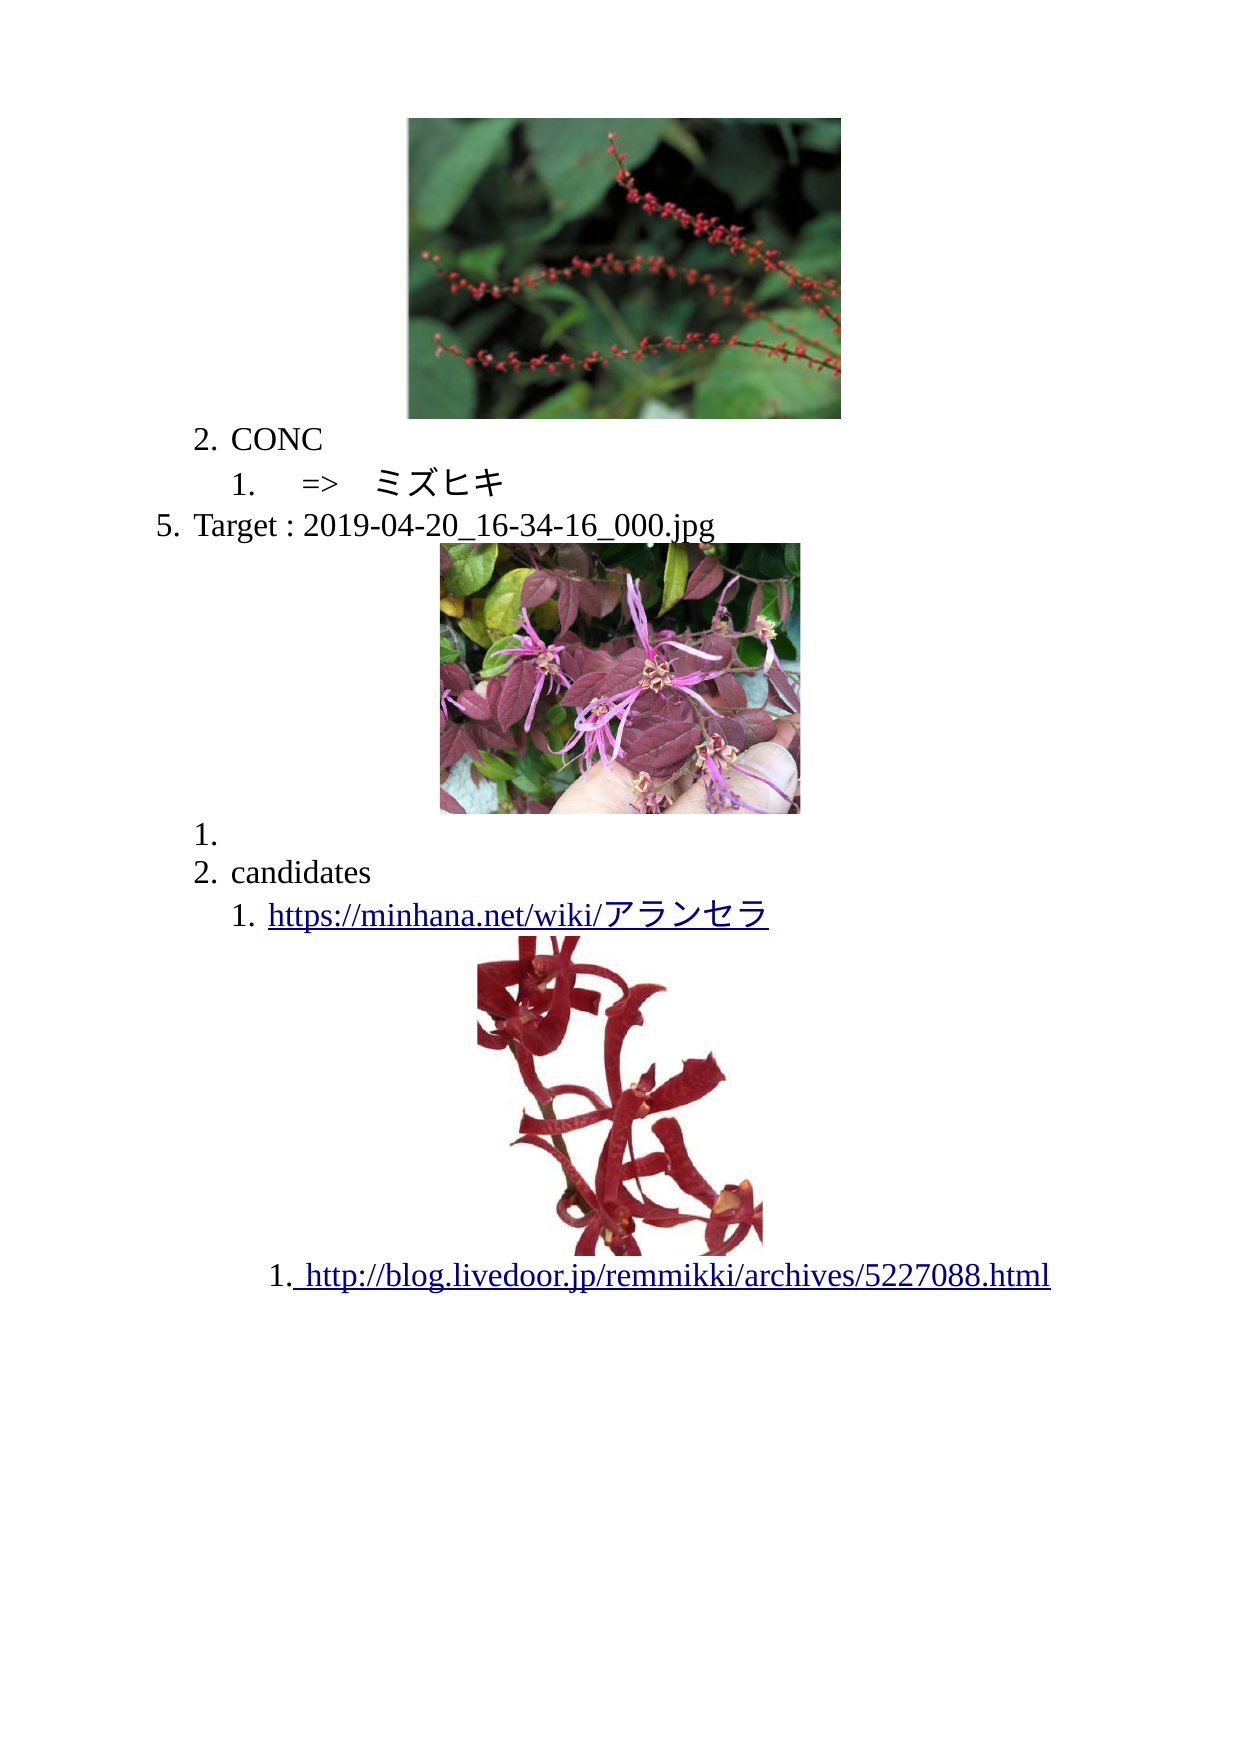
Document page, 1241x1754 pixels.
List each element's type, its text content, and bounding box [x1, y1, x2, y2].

list candidates [193, 852, 1122, 891]
list http://blog.livedoor.jp/remmikki/archives/5227088.html [268, 936, 1122, 1294]
list CONC [193, 118, 1122, 457]
list https://minhana.net/wiki/アランセラ [231, 891, 1122, 936]
picture [439, 543, 801, 814]
list Target : 2019-04-20_16-34-16_000.jpg [156, 505, 1122, 544]
picture [477, 936, 763, 1256]
picture [399, 118, 841, 419]
list => ミズヒキ [231, 457, 1122, 505]
